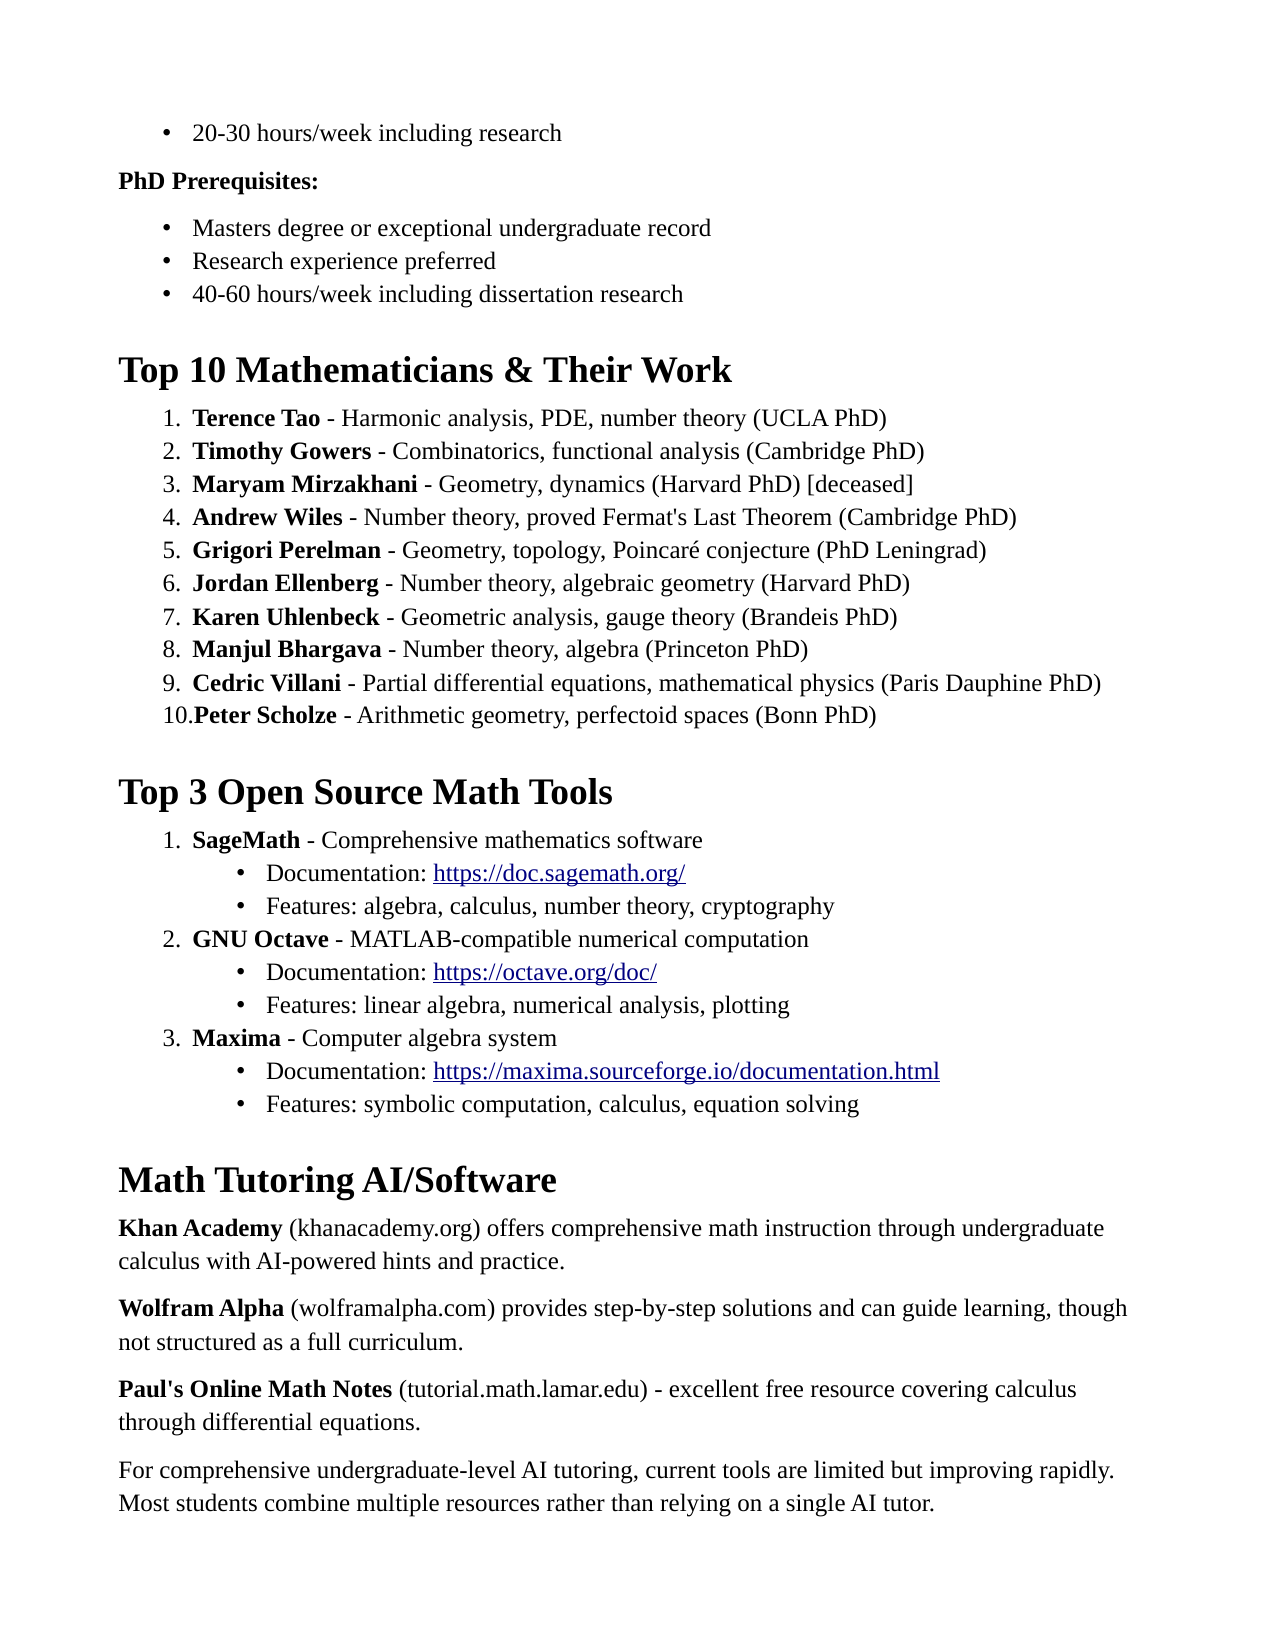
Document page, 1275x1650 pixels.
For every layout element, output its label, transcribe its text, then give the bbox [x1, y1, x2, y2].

list Andrew Wiles - Number theory, proved Fermat's Last Theorem (Cambridge PhD) [162, 502, 1157, 531]
list GNU Octave - MATLAB-compatible numerical computation [162, 924, 1157, 952]
list 40-60 hours/week including dissertation research [162, 279, 1157, 308]
list Research experience preferred [162, 246, 1157, 275]
list Masters degree or exceptional undergraduate record [162, 213, 1157, 242]
list Features: symbolic computation, calculus, equation solving [236, 1089, 1157, 1118]
list Maxima - Computer algebra system [162, 1023, 1157, 1052]
text Khan Academy (khanacademy.org) offers comprehensive math instruction through undergraduate calculus with AI-powered hints and practice. [118, 1213, 1157, 1275]
list Terence Tao - Harmonic analysis, PDE, number theory (UCLA PhD) [162, 403, 1157, 432]
list Features: linear algebra, numerical analysis, plotting [236, 990, 1157, 1018]
text Wolfram Alpha (wolframalpha.com) provides step-by-step solutions and can guide learning, though not structured as a full curriculum. [118, 1293, 1157, 1355]
list Grigori Perelman - Geometry, topology, Poincaré conjecture (PhD Leningrad) [162, 536, 1157, 564]
list Jordan Ellenberg - Number theory, algebraic geometry (Harvard PhD) [162, 568, 1157, 597]
text For comprehensive undergraduate-level AI tutoring, current tools are limited but improving rapidly. Most students combine multiple resources rather than relying on a single AI tutor. [118, 1455, 1157, 1517]
list Cedric Villani - Partial differential equations, mathematical physics (Paris Dauphine PhD) [162, 668, 1157, 696]
list Timothy Gowers - Combinatorics, functional analysis (Cambridge PhD) [162, 436, 1157, 465]
subtitle Math Tutoring AI/Software [118, 1157, 1157, 1200]
list Manjul Bhargava - Number theory, algebra (Princeton PhD) [162, 634, 1157, 663]
list Documentation: https://octave.org/doc/ [236, 957, 1157, 986]
list Documentation: https://maxima.sourceforge.io/documentation.html [236, 1056, 1157, 1084]
list Karen Uhlenbeck - Geometric analysis, gauge theory (Brandeis PhD) [162, 602, 1157, 630]
list SageMath - Comprehensive mathematics software [162, 825, 1157, 853]
subtitle Top 10 Mathematicians & Their Work [118, 348, 1157, 391]
list 20-30 hours/week including research [162, 118, 1157, 147]
text PhD Prerequisites: [118, 166, 1157, 194]
subtitle Top 3 Open Source Math Tools [118, 769, 1157, 812]
list Peter Scholze - Arithmetic geometry, perfectoid spaces (Bonn PhD) [162, 701, 1157, 729]
list Maryam Mirzakhani - Geometry, dynamics (Harvard PhD) [deceased] [162, 469, 1157, 498]
list Features: algebra, calculus, number theory, cryptography [236, 891, 1157, 919]
list Documentation: https://doc.sagemath.org/ [236, 858, 1157, 886]
text Paul's Online Math Notes (tutorial.math.lamar.edu) - excellent free resource covering calculus through differential equations. [118, 1374, 1157, 1436]
